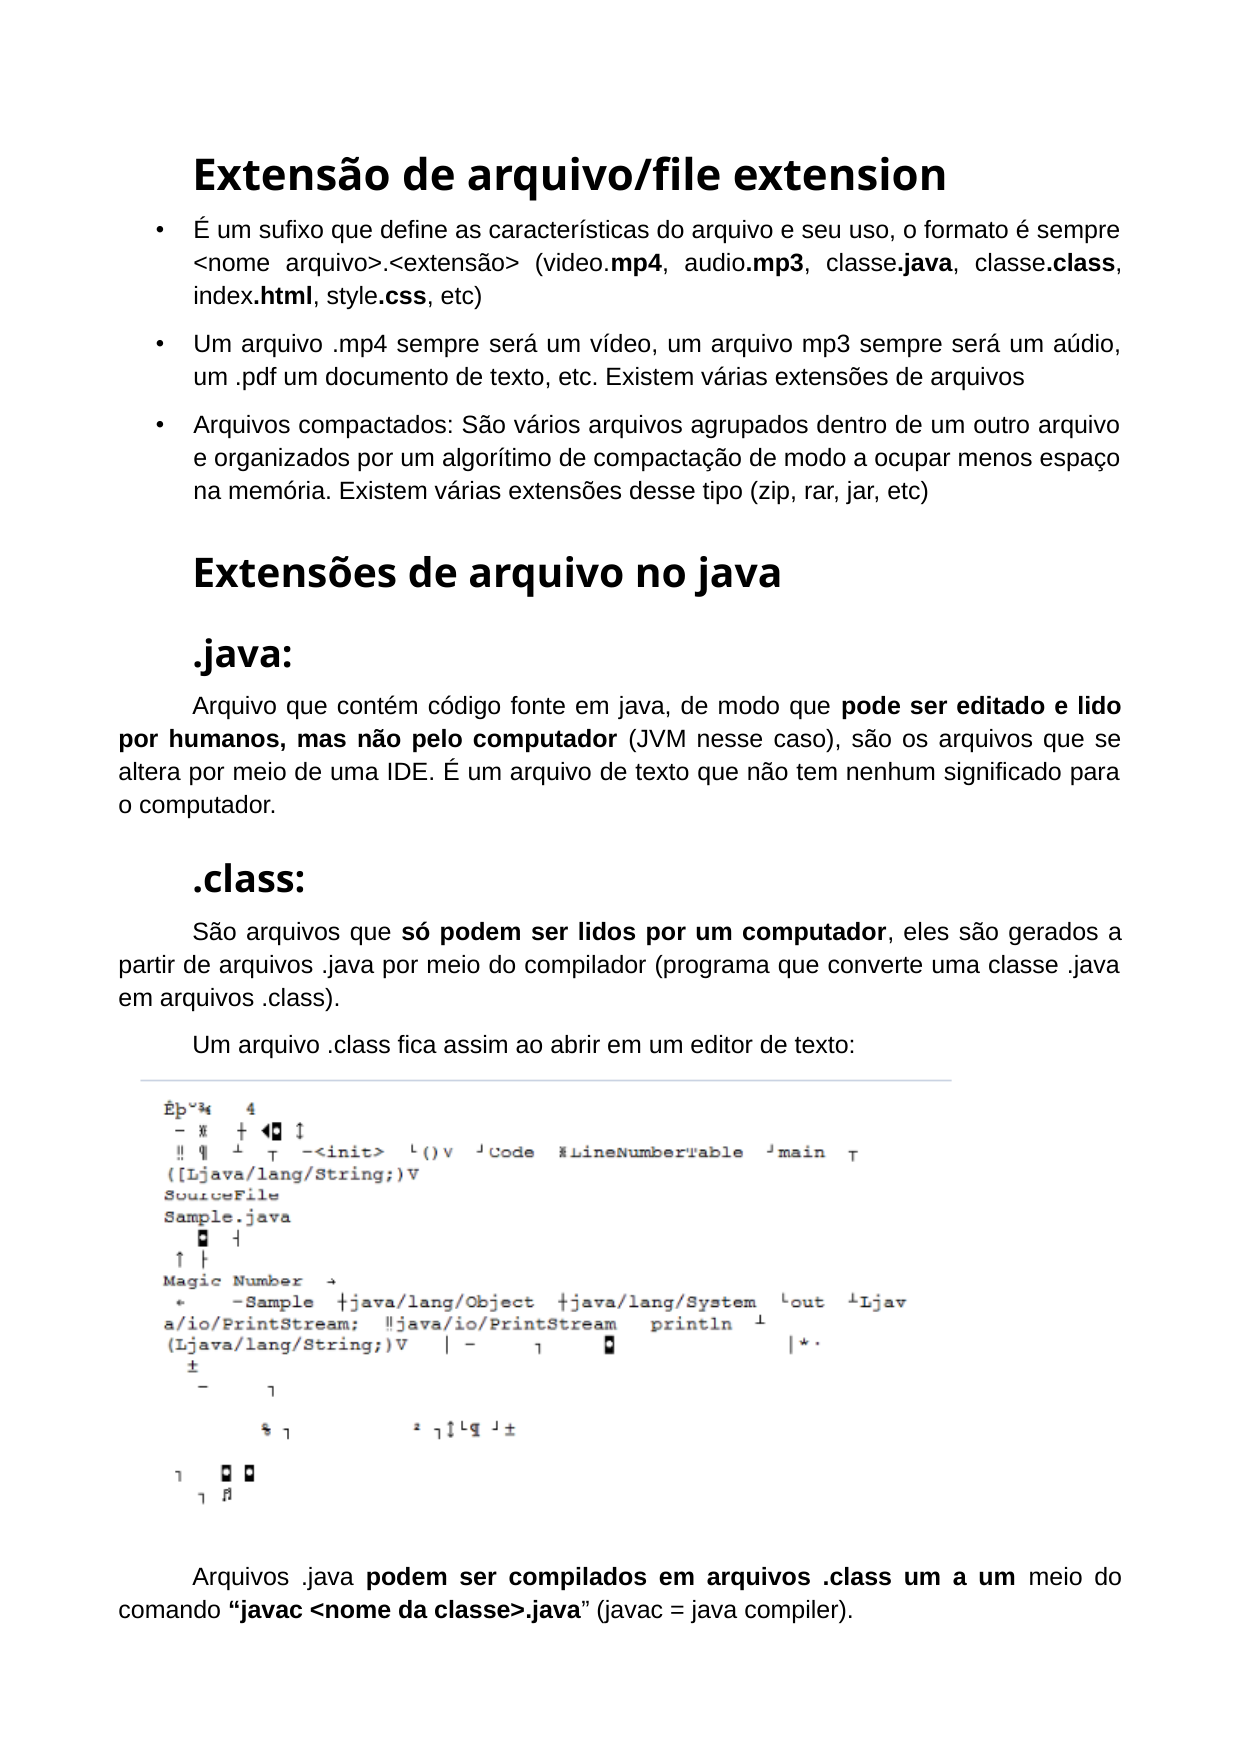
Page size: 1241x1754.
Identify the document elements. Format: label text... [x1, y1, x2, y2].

subtitle Extensões de arquivo no java [118, 544, 1122, 600]
subtitle Extensão de arquivo/file extension [118, 143, 1122, 203]
subtitle .class: [118, 852, 1122, 904]
picture [118, 1077, 1123, 1544]
text São arquivos que só podem ser lidos por um computador, eles são gerados a partir de arquivos .java por meio do compilador (programa que converte uma classe .java em arquivos .class). [118, 917, 1122, 1011]
text Arquivos .java podem ser compilados em arquivos .class um a um meio do comando “javac <nome da classe>.java” (javac = java compiler). [118, 1562, 1122, 1624]
text Arquivo que contém código fonte em java, de modo que pode ser editado e lido por humanos, mas não pelo computador (JVM nesse caso), são os arquivos que se altera por meio de uma IDE. É um arquivo de texto que não tem nenhum significado para o computador. [118, 691, 1122, 819]
subtitle .java: [118, 627, 1122, 679]
list Arquivos compactados: São vários arquivos agrupados dentro de um outro arquivo e organizados por um algorítimo de compactação de modo a ocupar menos espaço na memória. Existem várias extensões desse tipo (zip, rar, jar, etc) [156, 410, 1122, 504]
list É um sufixo que define as características do arquivo e seu uso, o formato é sempre <nome arquivo>.<extensão> (video.mp4, audio.mp3, classe.java, classe.class, index.html, style.css, etc) [156, 215, 1122, 310]
text Um arquivo .class fica assim ao abrir em um editor de texto: [118, 1030, 1122, 1059]
list Um arquivo .mp4 sempre será um vídeo, um arquivo mp3 sempre será um aúdio, um .pdf um documento de texto, etc. Existem várias extensões de arquivos [156, 329, 1122, 391]
